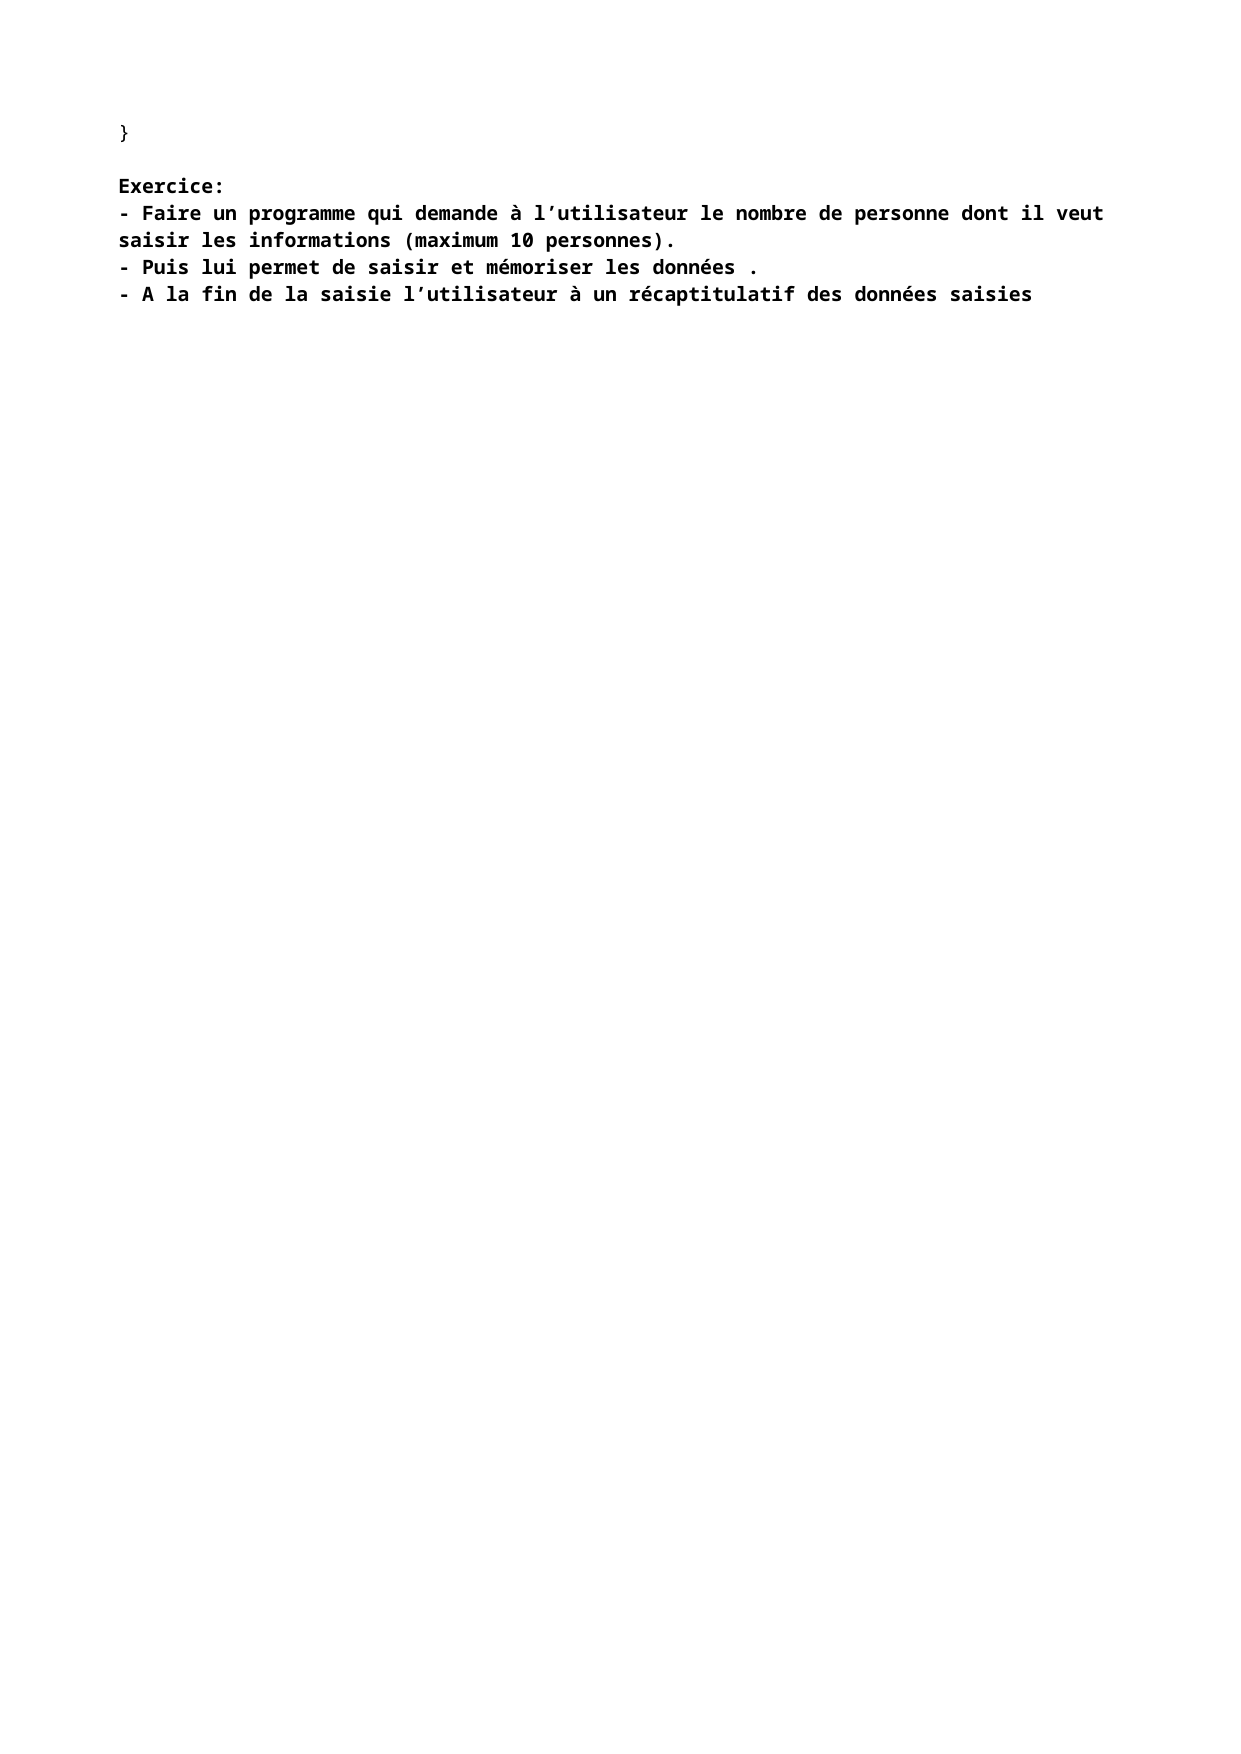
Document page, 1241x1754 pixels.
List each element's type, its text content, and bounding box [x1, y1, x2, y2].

text - A la fin de la saisie l’utilisateur à un récaptitulatif des données saisies [118, 280, 1122, 307]
text Exercice: [118, 172, 1122, 199]
text } [118, 118, 1122, 145]
text - Puis lui permet de saisir et mémoriser les données . [118, 253, 1122, 280]
text - Faire un programme qui demande à l’utilisateur le nombre de personne dont il veut saisir les informations (maximum 10 personnes). [118, 199, 1122, 253]
